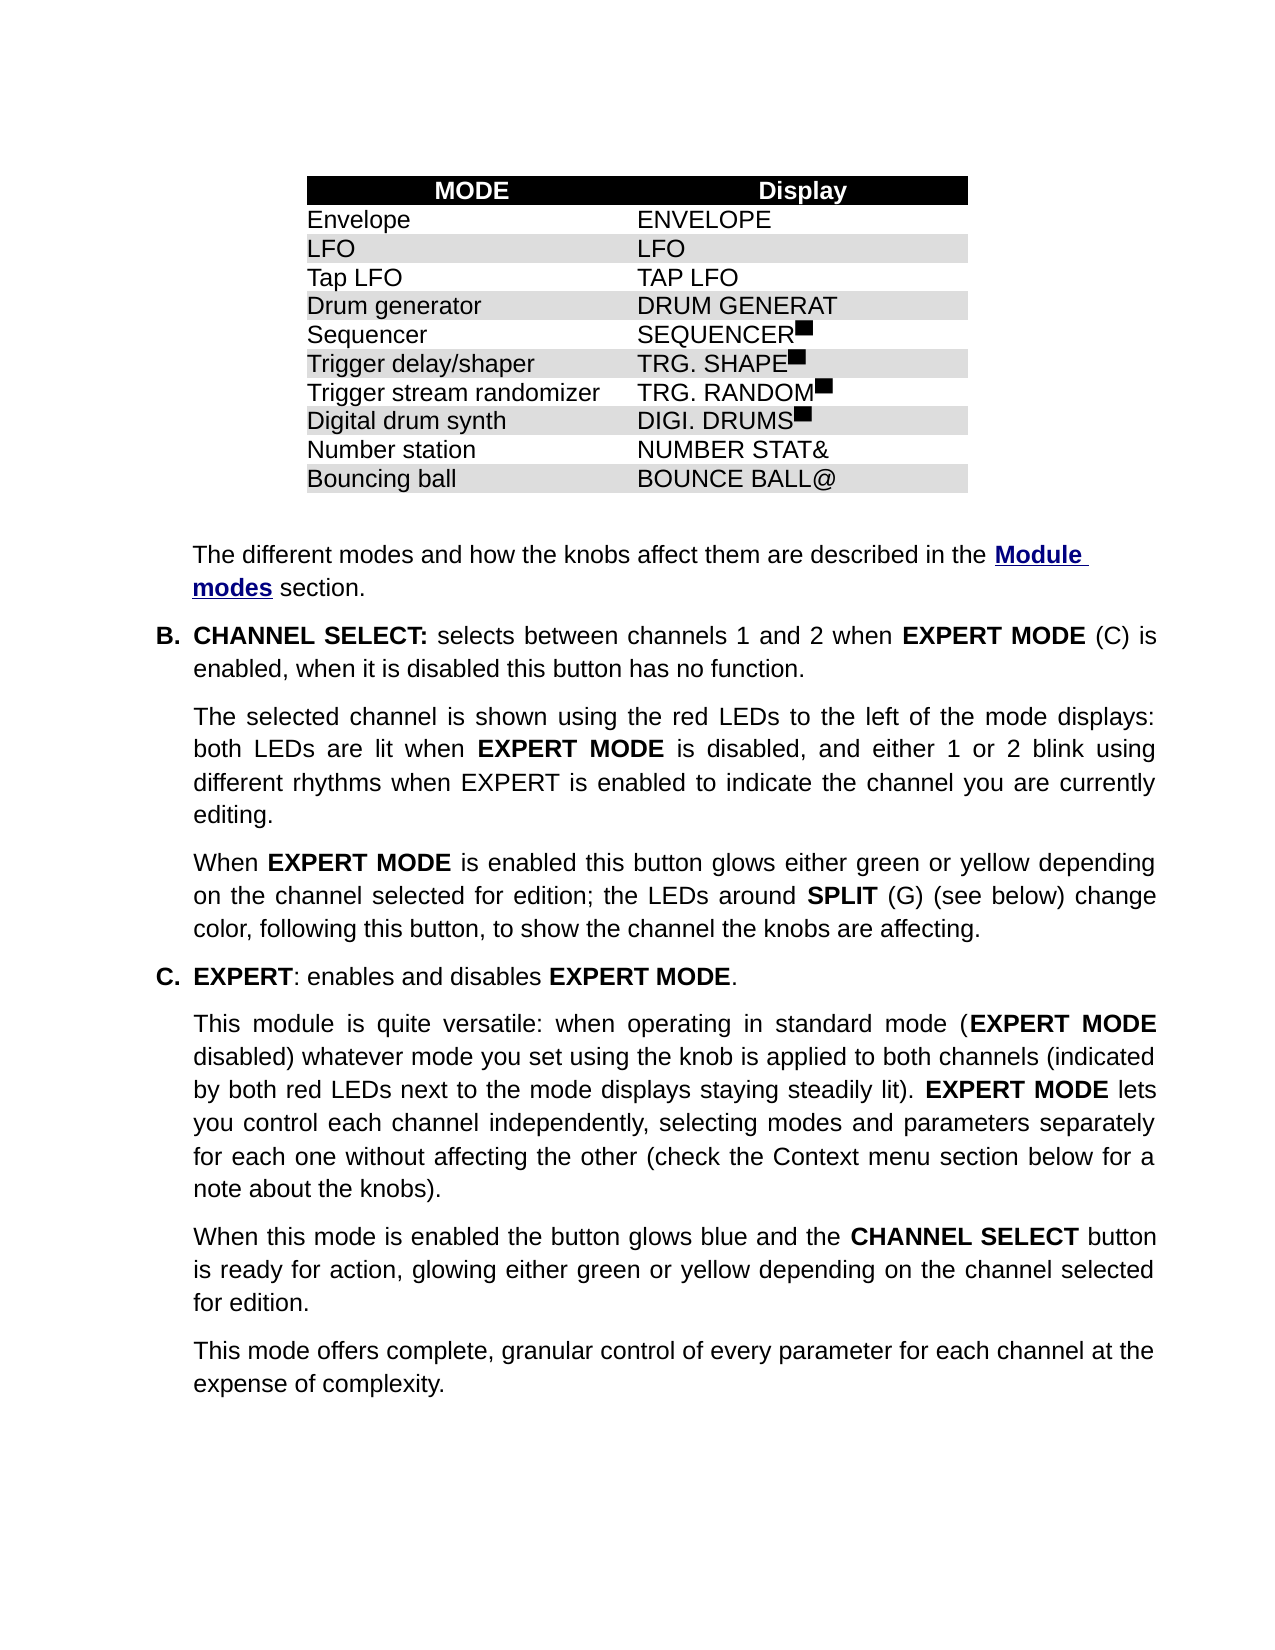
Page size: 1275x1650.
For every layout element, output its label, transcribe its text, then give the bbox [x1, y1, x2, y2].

list When this mode is enabled the button glows blue and the CHANNEL SELECT button is ready for action, glowing either green or yellow depending on the channel selected for edition. [156, 1222, 1157, 1317]
list CHANNEL SELECT: selects between channels 1 and 2 when EXPERT MODE (C) is enabled, when it is disabled this button has no function. [156, 621, 1157, 683]
list The selected channel is shown using the red LEDs to the left of the mode displays: both LEDs are lit when EXPERT MODE is disabled, and either 1 or 2 blink using different rhythms when EXPERT is enabled to indicate the channel you are currently editing. [156, 701, 1157, 829]
list When EXPERT MODE is enabled this button glows either green or yellow depending on the channel selected for edition; the LEDs around SPLIT (G) (see below) change color, following this button, to show the channel the knobs are affecting. [156, 848, 1157, 943]
list This mode offers complete, granular control of every parameter for each channel at the expense of complexity. [156, 1336, 1157, 1397]
list This module is quite versatile: when operating in standard mode (EXPERT MODE disabled) whatever mode you set using the knob is applied to both channels (indicated by both red LEDs next to the mode displays staying steadily lit). EXPERT MODE lets you control each channel independently, selecting modes and parameters separately for each one without affecting the other (check the Context menu section below for a note about the knobs). [156, 1009, 1157, 1203]
list The different modes and how the knobs affect them are described in the Module modes section. [192, 540, 1157, 602]
list EXPERT: enables and disables EXPERT MODE. [156, 962, 1157, 991]
